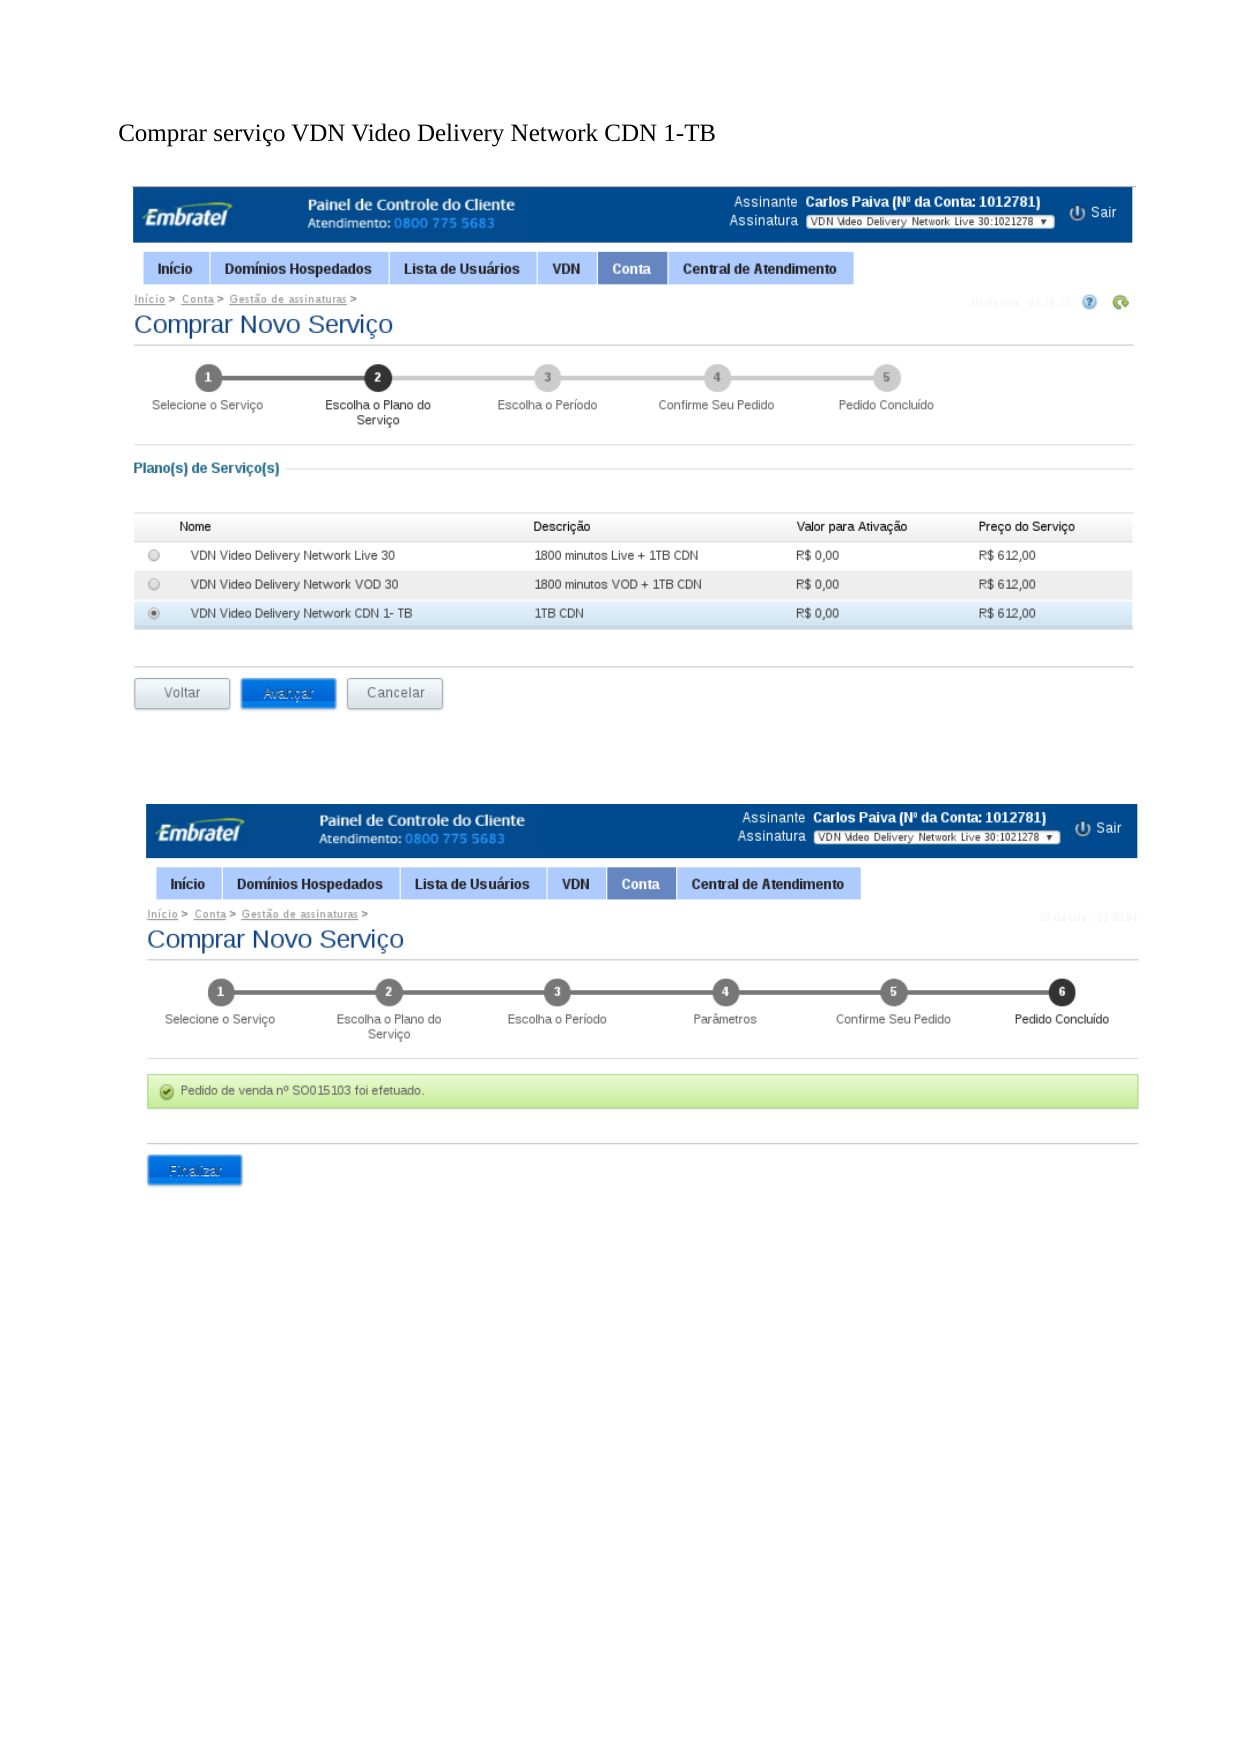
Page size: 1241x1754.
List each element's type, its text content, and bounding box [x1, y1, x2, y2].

picture [145, 804, 1149, 1204]
picture [132, 186, 1137, 722]
text Comprar serviço VDN Video Delivery Network CDN 1-TB [118, 118, 1122, 147]
